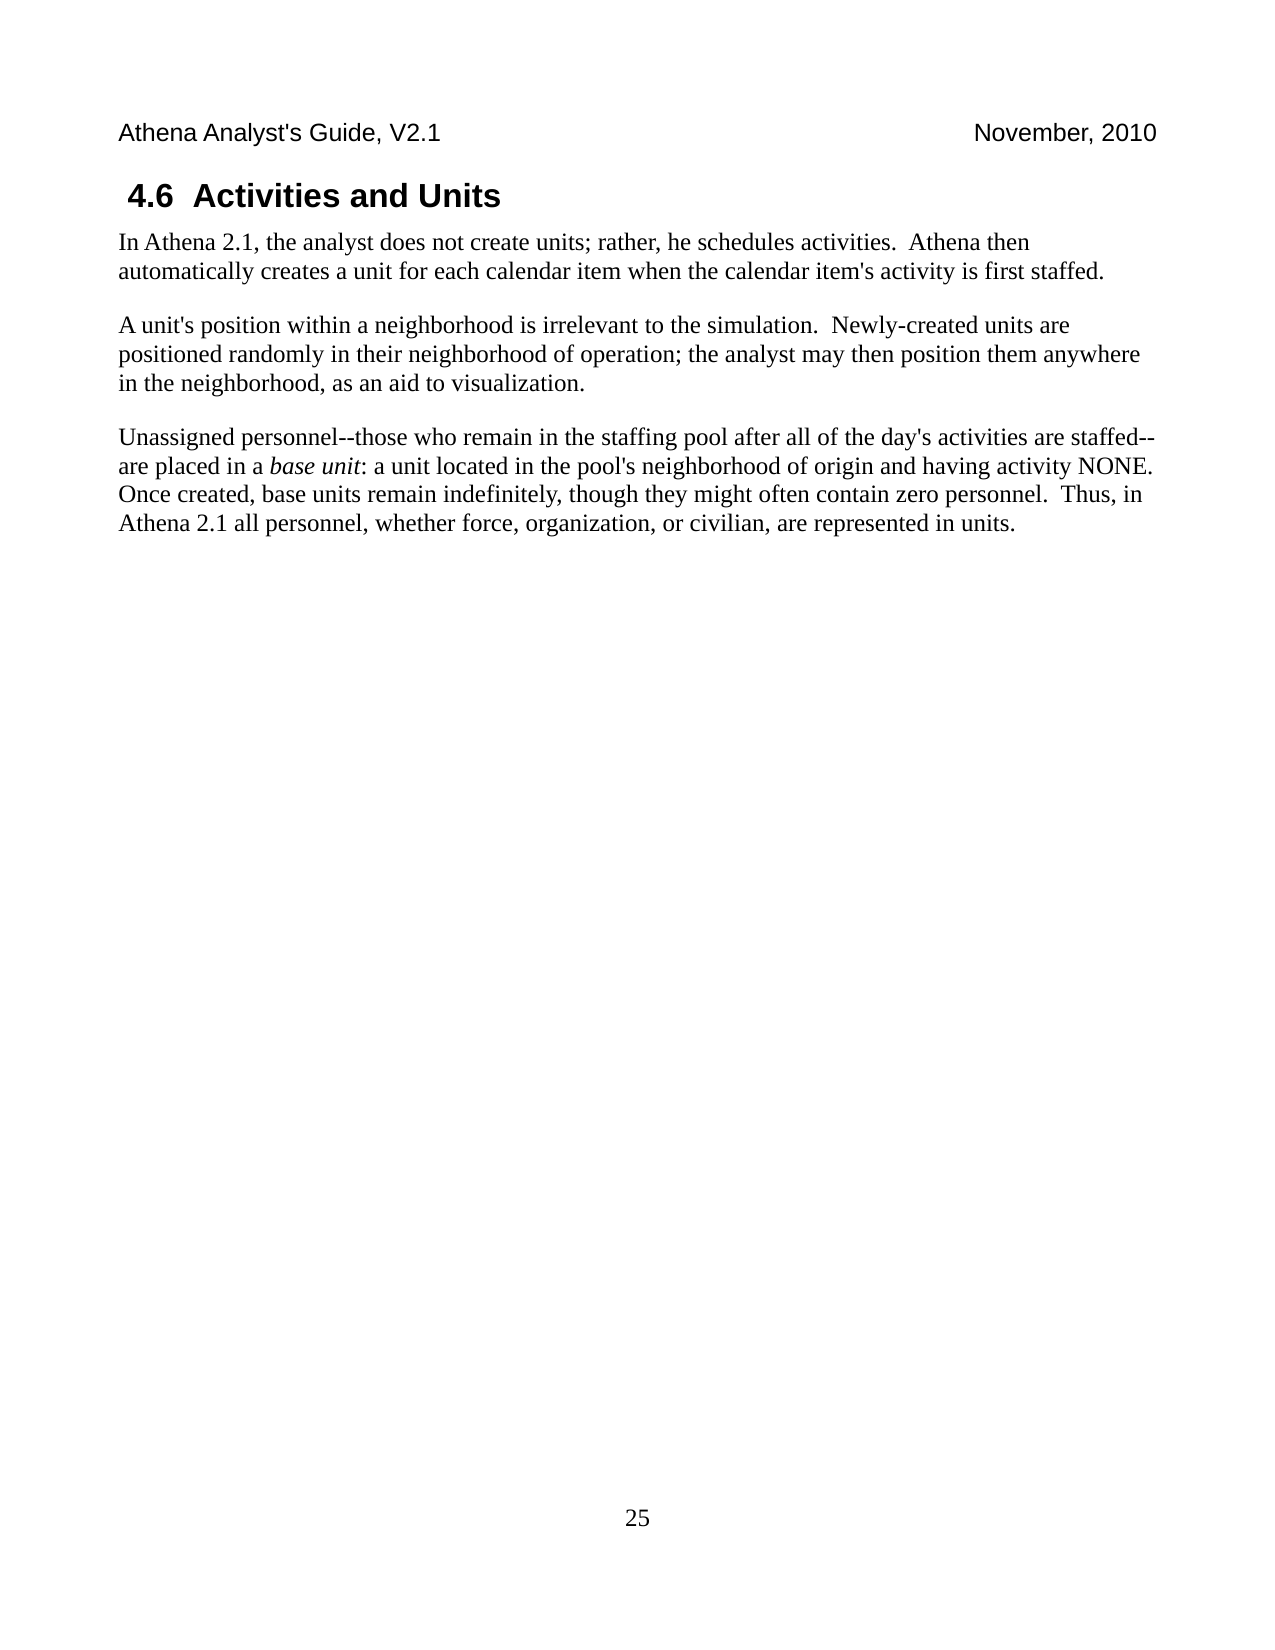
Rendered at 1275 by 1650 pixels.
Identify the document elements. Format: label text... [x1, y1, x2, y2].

text A unit's position within a neighborhood is irrelevant to the simulation. Newly-created units are positioned randomly in their neighborhood of operation; the analyst may then position them anywhere in the neighborhood, as an aid to visualization. [118, 310, 1157, 397]
text Unassigned personnel--those who remain in the staffing pool after all of the day's activities are staffed--are placed in a base unit: a unit located in the pool's neighborhood of origin and having activity NONE. Once created, base units remain indefinitely, though they might often contain zero personnel. Thus, in Athena 2.1 all personnel, whether force, organization, or civilian, are represented in units. [118, 422, 1157, 537]
subtitle Activities and Units [118, 176, 1157, 215]
text In Athena 2.1, the analyst does not create units; rather, he schedules activities. Athena then automatically creates a unit for each calendar item when the calendar item's activity is first staffed. [118, 227, 1157, 285]
